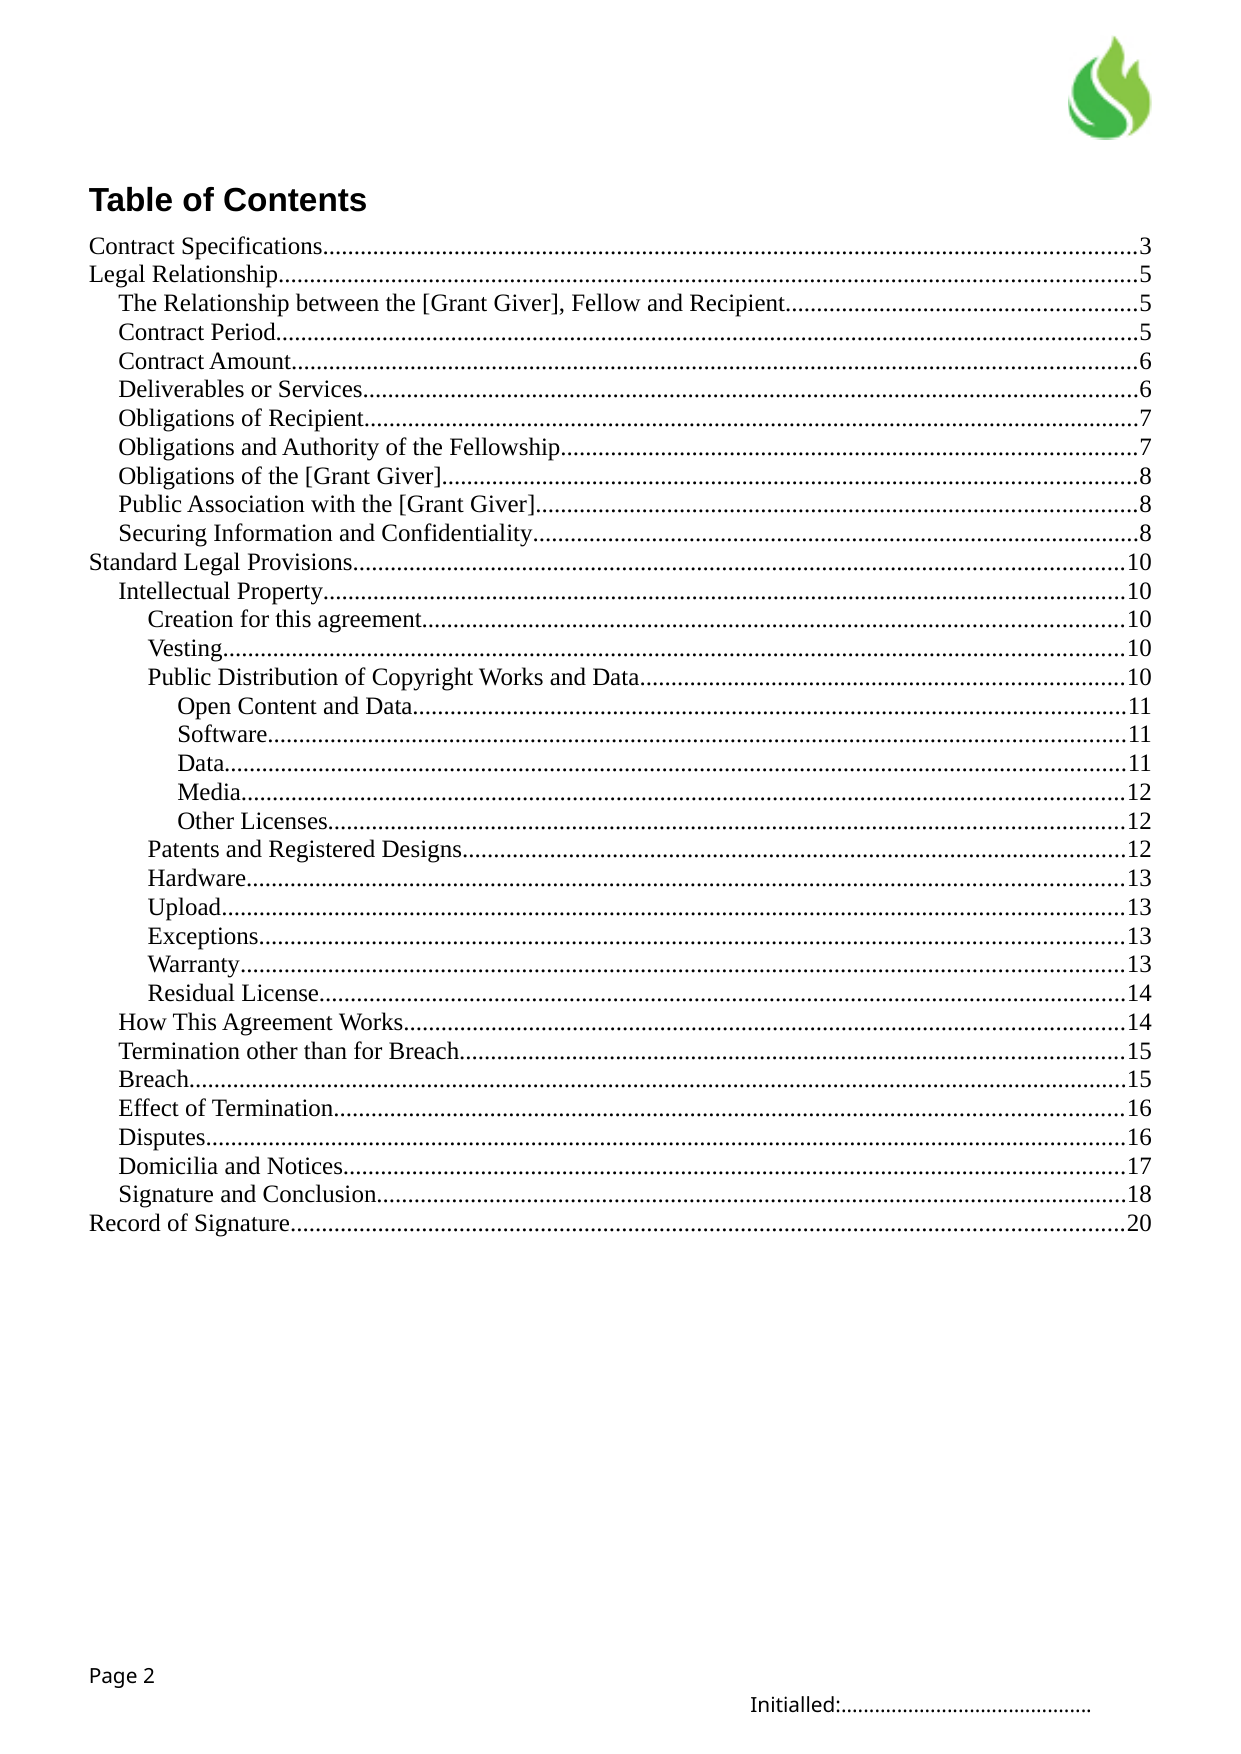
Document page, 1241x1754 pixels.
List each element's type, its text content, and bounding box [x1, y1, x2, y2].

text Public Distribution of Copyright Works and Data 10 [147, 662, 1152, 691]
text Residual License 14 [147, 978, 1152, 1007]
text Contract Period 5 [118, 317, 1152, 346]
text Media 12 [177, 777, 1152, 806]
text Open Content and Data 11 [177, 691, 1152, 719]
text How This Agreement Works 14 [118, 1007, 1152, 1036]
text Vesting 10 [147, 633, 1152, 662]
text Creation for this agreement 10 [147, 604, 1152, 633]
text Obligations and Authority of the Fellowship 7 [118, 432, 1152, 461]
text Contract Specifications 3 [88, 231, 1152, 259]
text The Relationship between the [Grant Giver], Fellow and Recipient 5 [118, 288, 1152, 317]
subtitle Table of Contents [88, 180, 1152, 218]
text Legal Relationship 5 [88, 259, 1152, 288]
text Contract Amount 6 [118, 346, 1152, 374]
text Public Association with the [Grant Giver] 8 [118, 489, 1152, 518]
text Domicilia and Notices 17 [118, 1151, 1152, 1179]
text Data 11 [177, 748, 1152, 777]
text Termination other than for Breach 15 [118, 1036, 1152, 1064]
text Disputes 16 [118, 1122, 1152, 1151]
text Exceptions 13 [147, 921, 1152, 949]
text Obligations of Recipient 7 [118, 403, 1152, 432]
text Intellectual Property 10 [118, 576, 1152, 604]
text Software 11 [177, 719, 1152, 748]
text Upload 13 [147, 892, 1152, 921]
text Breach 15 [118, 1064, 1152, 1093]
text Obligations of the [Grant Giver] 8 [118, 461, 1152, 489]
text Standard Legal Provisions 10 [88, 547, 1152, 576]
text Securing Information and Confidentiality 8 [118, 518, 1152, 547]
text Warranty 13 [147, 949, 1152, 978]
text Hardware 13 [147, 863, 1152, 892]
text Effect of Termination 16 [118, 1093, 1152, 1122]
text Deliverables or Services 6 [118, 374, 1152, 403]
text Record of Signature 20 [88, 1208, 1152, 1237]
text Patents and Registered Designs 12 [147, 834, 1152, 863]
text Other Licenses 12 [177, 806, 1152, 834]
text Signature and Conclusion 18 [118, 1179, 1152, 1208]
picture [1089, 35, 1152, 114]
